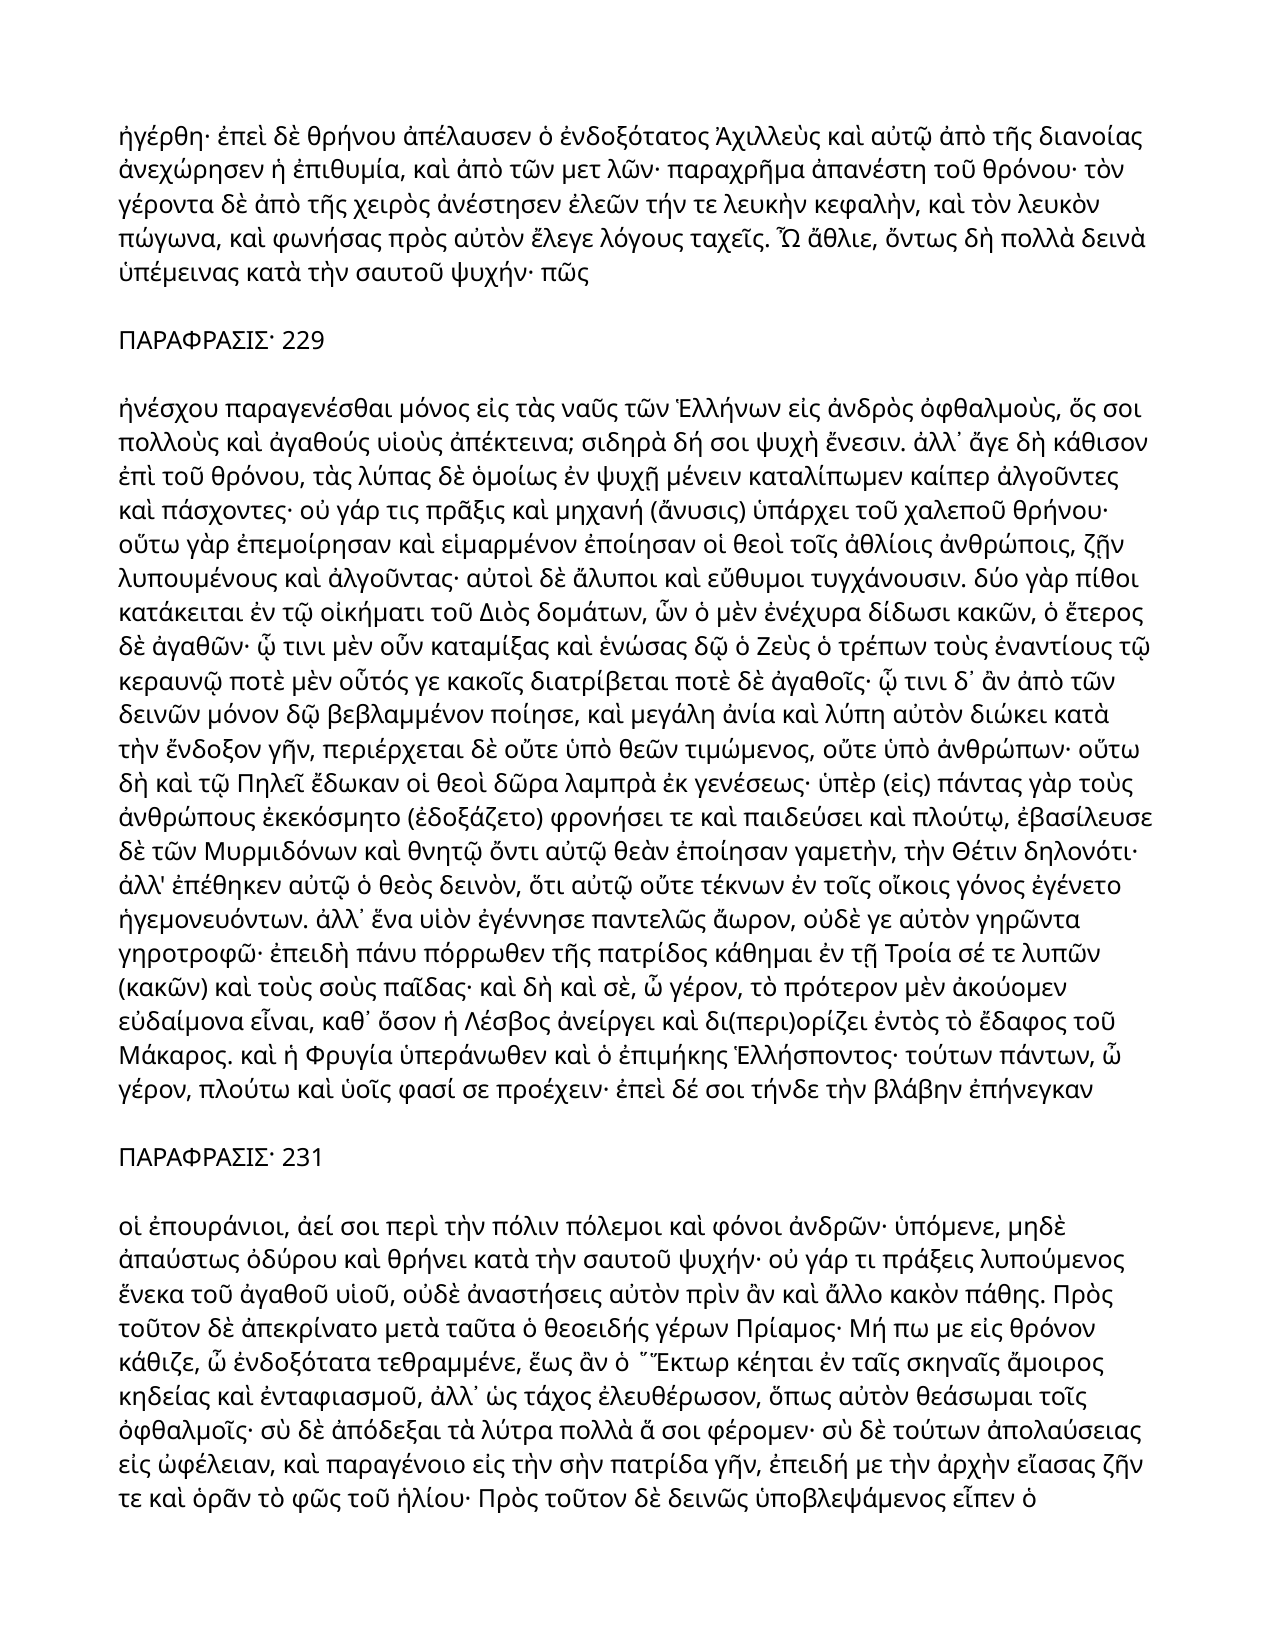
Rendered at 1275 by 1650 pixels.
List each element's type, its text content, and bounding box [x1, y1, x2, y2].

text ΠΑΡΑΦΡΑΣΙΣ· 229 [118, 322, 1157, 357]
text ἠνέσχου παραγενέσθαι μόνος εἰς τὰς ναῦς τῶν Ἑλλήνων εἰς ἀνδρὸς ὀφθαλμοὺς, ὅς σοι πολλοὺς καὶ ἀγαθούς υἱοὺς ἀπέκτεινα; σιδηρὰ δή σοι ψυχὴ ἔνεσιν. ἀλλ᾽ ἄγε δὴ κάθισον ἐπὶ τοῦ θρόνου, τὰς λύπας δὲ ὁμοίως ἐν ψυχῇ μένειν καταλίπωμεν καίπερ ἀλγοῦντες καὶ πάσχοντες· οὐ γάρ τις πρᾶξις καὶ μηχανή (ἄνυσις) ὑπάρχει τοῦ χαλεποῦ θρήνου· οὕτω γὰρ ἐπεμοίρησαν καὶ εἱμαρμένον ἐποίησαν οἱ θεοὶ τοῖς ἀθλίοις ἀνθρώποις, ζῇν λυπουμένους καὶ ἀλγοῦντας· αὐτοὶ δὲ ἄλυποι καὶ εὔθυμοι τυγχάνουσιν. δύο γὰρ πίθοι κατάκειται ἐν τῷ οἰκήματι τοῦ Διὸς δομάτων, ὧν ὁ μὲν ἐνέχυρα δίδωσι κακῶν, ὁ ἕτερος δὲ ἀγαθῶν· ᾧ τινι μὲν οὖν καταμίξας καὶ ἑνώσας δῷ ὁ Ζεὺς ὁ τρέπων τοὺς ἐναντίους τῷ κεραυνῷ ποτὲ μὲν οὗτός γε κακοῖς διατρίβεται ποτὲ δὲ ἀγαθοῖς· ᾧ τινι δ᾽ ἂν ἀπὸ τῶν δεινῶν μόνον δῷ βεβλαμμένον ποίησε, καὶ μεγάλη ἀνία καὶ λύπη αὐτὸν διώκει κατὰ τὴν ἔνδοξον γῆν, περιέρχεται δὲ οὔτε ὑπὸ θεῶν τιμώμενος, οὔτε ὑπὸ ἀνθρώπων· οὕτω δὴ καὶ τῷ Πηλεῖ ἔδωκαν οἱ θεοὶ δῶρα λαμπρὰ ἐκ γενέσεως· ὑπὲρ (εἰς) πάντας γὰρ τοὺς ἀνθρώπους ἐκεκόσμητο (ἐδοξάζετο) φρονήσει τε καὶ παιδεύσει καὶ πλούτῳ, ἐβασίλευσε δὲ τῶν Μυρμιδόνων καὶ θνητῷ ὄντι αὐτῷ θεὰν ἐποίησαν γαμετὴν, τὴν Θέτιν δηλονότι· ἀλλ' ἐπέθηκεν αὐτῷ ὁ θεὸς δεινὸν, ὅτι αὐτῷ οὔτε τέκνων ἐν τοῖς οἴκοις γόνος ἐγένετο ἡγεμονευόντων. ἀλλ᾿ ἕνα υἱὸν ἐγέννησε παντελῶς ἄωρον, οὐδὲ γε αὐτὸν γηρῶντα γηροτροφῶ· ἐπειδὴ πάνυ πόρρωθεν τῆς πατρίδος κάθημαι ἐν τῇ Τροία σέ τε λυπῶν (κακῶν) καὶ τοὺς σοὺς παῖδας· καὶ δὴ καὶ σὲ, ὦ γέρον, τὸ πρότερον μὲν ἀκούομεν εὐδαίμονα εἶναι, καθ᾽ ὅσον ἡ Λέσβος ἀνείργει καὶ δι(περι)ορίζει ἐντὸς τὸ ἔδαφος τοῦ Μάκαρος. καὶ ἡ Φρυγία ὑπεράνωθεν καὶ ὁ ἐπιμήκης Ἑλλήσποντος· τούτων πάντων, ὦ γέρον, πλούτω καὶ ὑοῖς φασί σε προέχειν· ἐπεὶ δέ σοι τήνδε τὴν βλάβην ἐπήνεγκαν [118, 391, 1157, 1106]
text ΠΑΡΑΦΡΑΣΙΣ· 231 [118, 1140, 1157, 1174]
text ἠγέρθη· ἐπεὶ δὲ θρήνου ἀπέλαυσεν ὁ ἐνδοξότατος Ἀχιλλεὺς καὶ αὐτῷ ἀπὸ τῆς διανοίας ἀνεχώρησεν ἡ ἐπιθυμία, καὶ ἀπὸ τῶν μετ λῶν· παραχρῆμα ἀπανέστη τοῦ θρόνου· τὸν γέροντα δὲ ἀπὸ τῆς χειρὸς ἀνέστησεν ἐλεῶν τήν τε λευκὴν κεφαλὴν, καὶ τὸν λευκὸν πώγωνα, καὶ φωνήσας πρὸς αὐτὸν ἔλεγε λόγους ταχεῖς. Ὦ ἄθλιε, ὄντως δὴ πολλὰ δεινὰ ὑπέμεινας κατὰ τὴν σαυτοῦ ψυχήν· πῶς [118, 118, 1157, 288]
text οἱ ἐπουράνιοι, ἀεί σοι περὶ τὴν πόλιν πόλεμοι καὶ φόνοι ἀνδρῶν· ὑπόμενε, μηδὲ ἀπαύστως ὀδύρου καὶ θρήνει κατὰ τὴν σαυτοῦ ψυχήν· οὐ γάρ τι πράξεις λυπούμενος ἕνεκα τοῦ ἀγαθοῦ υἱοῦ, οὐδὲ ἀναστήσεις αὐτὸν πρὶν ἂν καὶ ἄλλο κακὸν πάθης. Πρὸς τοῦτον δὲ ἀπεκρίνατο μετὰ ταῦτα ὁ θεοειδής γέρων Πρίαμος· Μή πω με εἰς θρόνον κάθιζε, ὦ ἐνδοξότατα τεθραμμένε, ἕως ἂν ὁ ῞Ἕκτωρ κέηται ἐν ταῖς σκηναῖς ἄμοιρος κηδείας καὶ ἐνταφιασμοῦ, ἀλλ᾿ ὡς τάχος ἐλευθέρωσον, ὅπως αὐτὸν θεάσωμαι τοῖς ὀφθαλμοῖς· σὺ δὲ ἀπόδεξαι τὰ λύτρα πολλὰ ἅ σοι φέρομεν· σὺ δὲ τούτων ἀπολαύσειας εἰς ὠφέλειαν, καὶ παραγένοιο εἰς τὴν σὴν πατρίδα γῆν, ἐπειδή με τὴν ἀρχὴν εἴασας ζῆν τε καὶ ὁρᾶν τὸ φῶς τοῦ ἡλίου· Πρὸς τοῦτον δὲ δεινῶς ὑποβλεψάμενος εἶπεν ὁ [118, 1208, 1157, 1515]
